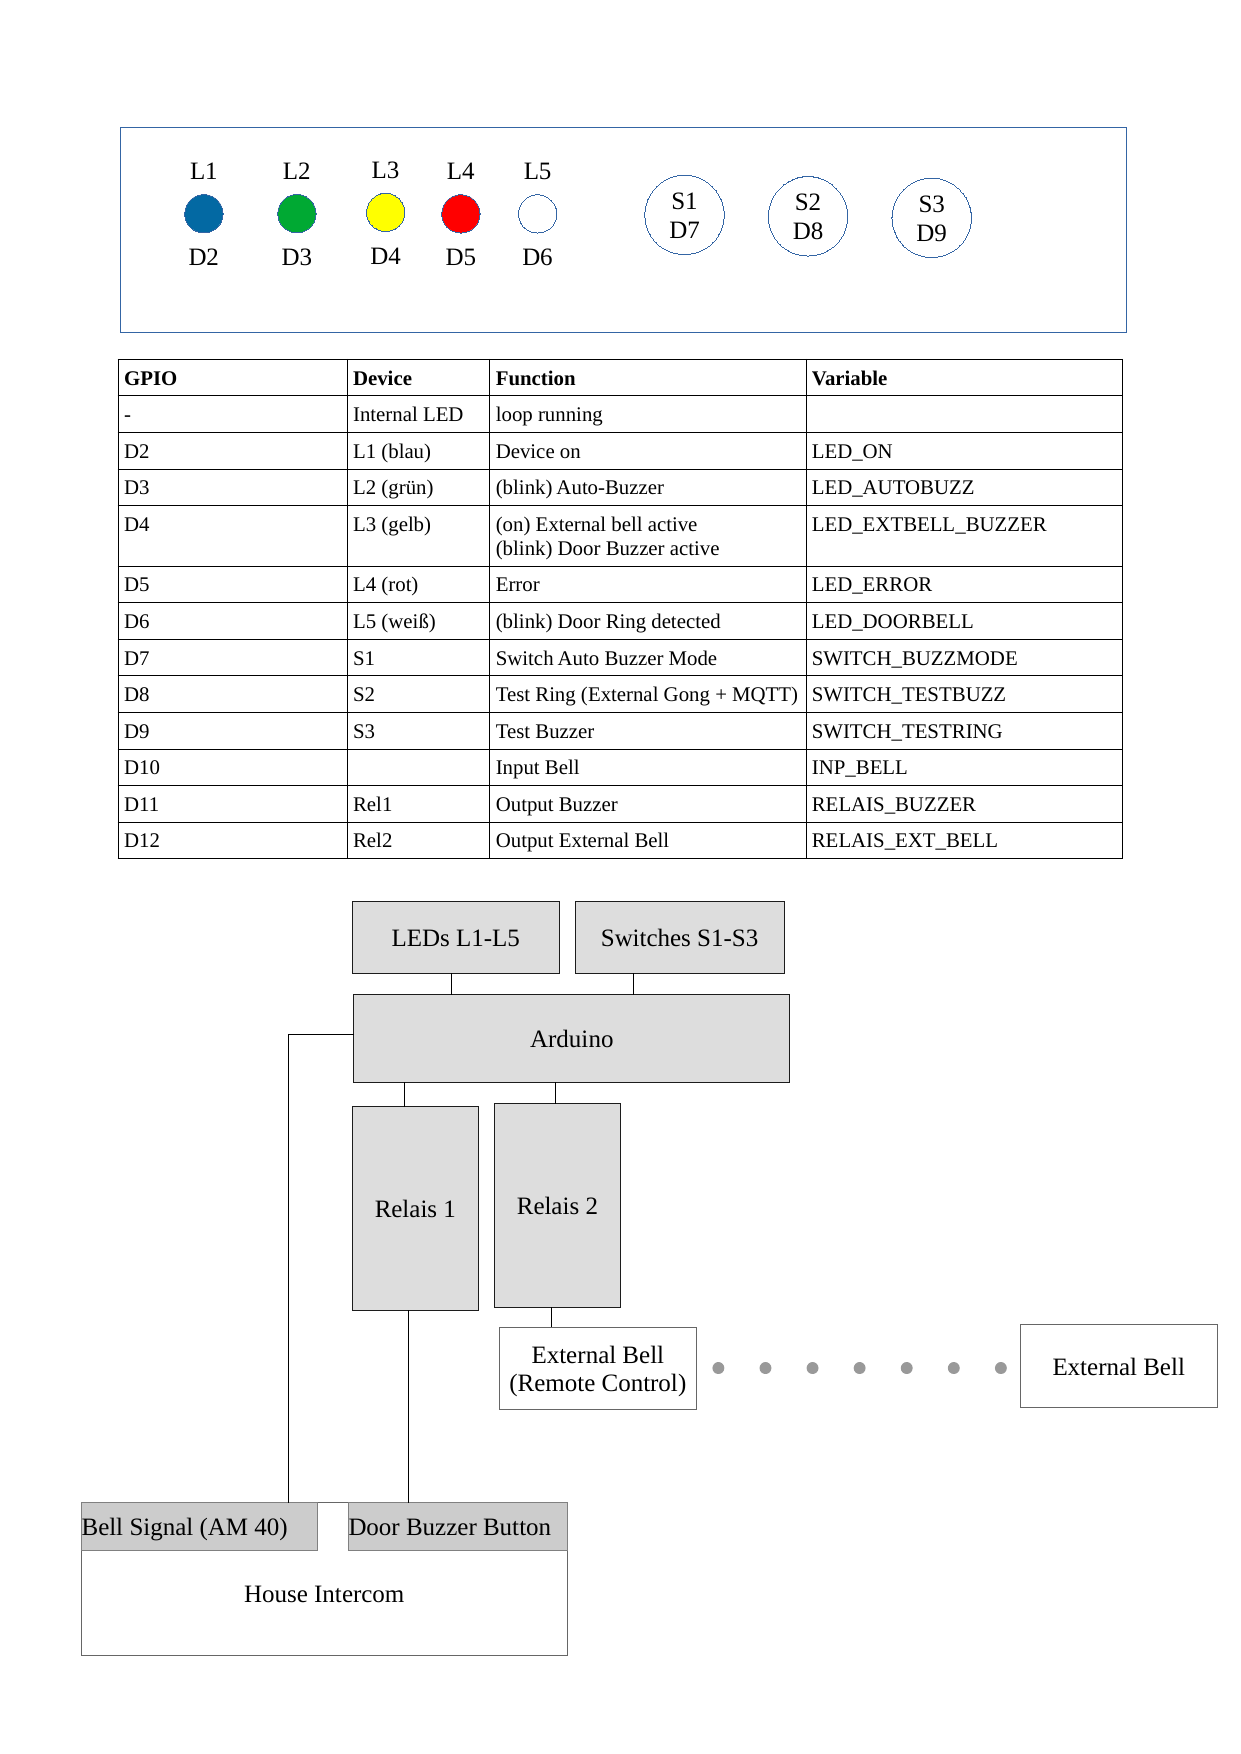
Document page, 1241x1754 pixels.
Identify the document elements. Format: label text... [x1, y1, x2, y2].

table_cell (on) External bell active (blink) Door Buzzer active [490, 506, 806, 566]
table_cell Test Ring (External Gong + MQTT) [490, 676, 806, 712]
table_cell S1 [348, 640, 489, 675]
table_cell Device on [490, 433, 806, 468]
table_cell D11 [119, 786, 347, 822]
table_cell L4 (rot) [348, 567, 489, 602]
table_cell D3 [119, 470, 347, 505]
table_cell SWITCH_TESTBUZZ [807, 676, 1122, 712]
table_cell Rel1 [348, 786, 489, 822]
table_header Device [348, 360, 489, 395]
table_cell D9 [119, 713, 347, 748]
table_cell D7 [119, 640, 347, 675]
table_cell - [119, 396, 347, 432]
table_cell LED_ON [807, 433, 1122, 468]
table_cell L5 (weiß) [348, 603, 489, 639]
table_cell D4 [119, 506, 347, 566]
table_cell (blink) Auto-Buzzer [490, 470, 806, 505]
table_cell LED_EXTBELL_BUZZER [807, 506, 1122, 566]
table_cell RELAIS_BUZZER [807, 786, 1122, 822]
table_cell D8 [119, 676, 347, 712]
table_header GPIO [119, 360, 347, 395]
table_cell Test Buzzer [490, 713, 806, 748]
table_cell D6 [119, 603, 347, 639]
table_cell Output External Bell [490, 823, 806, 858]
table_cell Error [490, 567, 806, 602]
table_cell SWITCH_BUZZMODE [807, 640, 1122, 675]
table_cell LED_AUTOBUZZ [807, 470, 1122, 505]
table_cell S3 [348, 713, 489, 748]
table_cell [807, 396, 1122, 432]
table_header Variable [807, 360, 1122, 395]
table_cell D10 [119, 750, 347, 785]
table_cell D5 [119, 567, 347, 602]
table_cell Internal LED [348, 396, 489, 432]
table_cell LED_DOORBELL [807, 603, 1122, 639]
table_cell loop running [490, 396, 806, 432]
table_cell Rel2 [348, 823, 489, 858]
table_cell L1 (blau) [348, 433, 489, 468]
table_cell Switch Auto Buzzer Mode [490, 640, 806, 675]
table_header Function [490, 360, 806, 395]
table_cell (blink) Door Ring detected [490, 603, 806, 639]
table_cell LED_ERROR [807, 567, 1122, 602]
table_cell L2 (grün) [348, 470, 489, 505]
table_cell S2 [348, 676, 489, 712]
table_cell INP_BELL [807, 750, 1122, 785]
table_cell Output Buzzer [490, 786, 806, 822]
table_cell [348, 750, 489, 785]
table_cell RELAIS_EXT_BELL [807, 823, 1122, 858]
table_cell SWITCH_TESTRING [807, 713, 1122, 748]
table_cell Input Bell [490, 750, 806, 785]
table_cell D2 [119, 433, 347, 468]
table_cell L3 (gelb) [348, 506, 489, 566]
table_cell D12 [119, 823, 347, 858]
